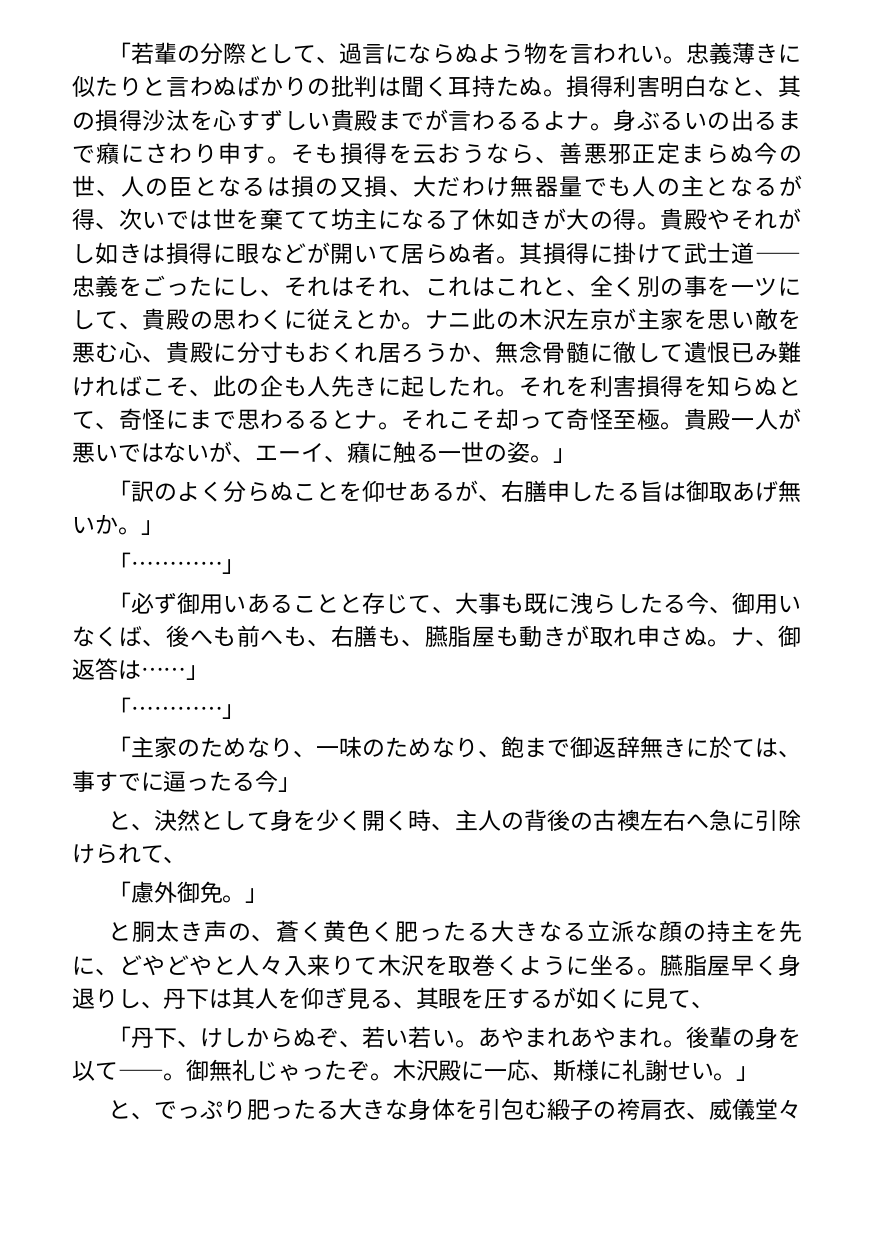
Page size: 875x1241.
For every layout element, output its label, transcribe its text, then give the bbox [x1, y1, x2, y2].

text 「慮外御免。」 [72, 875, 802, 908]
text と、でっぷり肥ったる大きな身体を引包む緞子の袴肩衣、威儀堂々 [72, 1092, 802, 1126]
text と胴太き声の、蒼く黄色く肥ったる大きなる立派な顔の持主を先に、どやどやと人々入来りて木沢を取巻くように坐る。臙脂屋早く身退りし、丹下は其人を仰ぎ見る、其眼を圧するが如くに見て、 [72, 914, 802, 1014]
text 「若輩の分際として、過言にならぬよう物を言われい。忠義薄きに似たりと言わぬばかりの批判は聞く耳持たぬ。損得利害明白なと、其の損得沙汰を心すずしい貴殿までが言わるるよナ。身ぶるいの出るまで癪にさわり申す。そも損得を云おうなら、善悪邪正定まらぬ今の世、人の臣となるは損の又損、大だわけ無器量でも人の主となるが得、次いでは世を棄てて坊主になる了休如きが大の得。貴殿やそれがし如きは損得に眼などが開いて居らぬ者。其損得に掛けて武士道――忠義をごったにし、それはそれ、これはこれと、全く別の事を一ツにして、貴殿の思わくに従えとか。ナニ此の木沢左京が主家を思い敵を悪む心、貴殿に分寸もおくれ居ろうか、無念骨髄に徹して遺恨已み難ければこそ、此の企も人先きに起したれ。それを利害損得を知らぬとて、奇怪にまで思わるるとナ。それこそ却って奇怪至極。貴殿一人が悪いではないが、エーイ、癪に触る一世の姿。」 [72, 36, 802, 468]
text 「主家のためなり、一味のためなり、飽まで御返辞無きに於ては、事すでに逼ったる今」 [72, 730, 802, 797]
text 「丹下、けしからぬぞ、若い若い。あやまれあやまれ。後輩の身を以て――。御無礼じゃったぞ。木沢殿に一応、斯様に礼謝せい。」 [72, 1020, 802, 1086]
text 「…………」 [72, 691, 802, 724]
text 「…………」 [72, 546, 802, 579]
text 「必ず御用いあることと存じて、大事も既に洩らしたる今、御用いなくば、後へも前へも、右膳も、臙脂屋も動きが取れ申さぬ。ナ、御返答は……」 [72, 586, 802, 685]
text と、決然として身を少く開く時、主人の背後の古襖左右へ急に引除けられて、 [72, 803, 802, 869]
text 「訳のよく分らぬことを仰せあるが、右膳申したる旨は御取あげ無いか。」 [72, 474, 802, 540]
